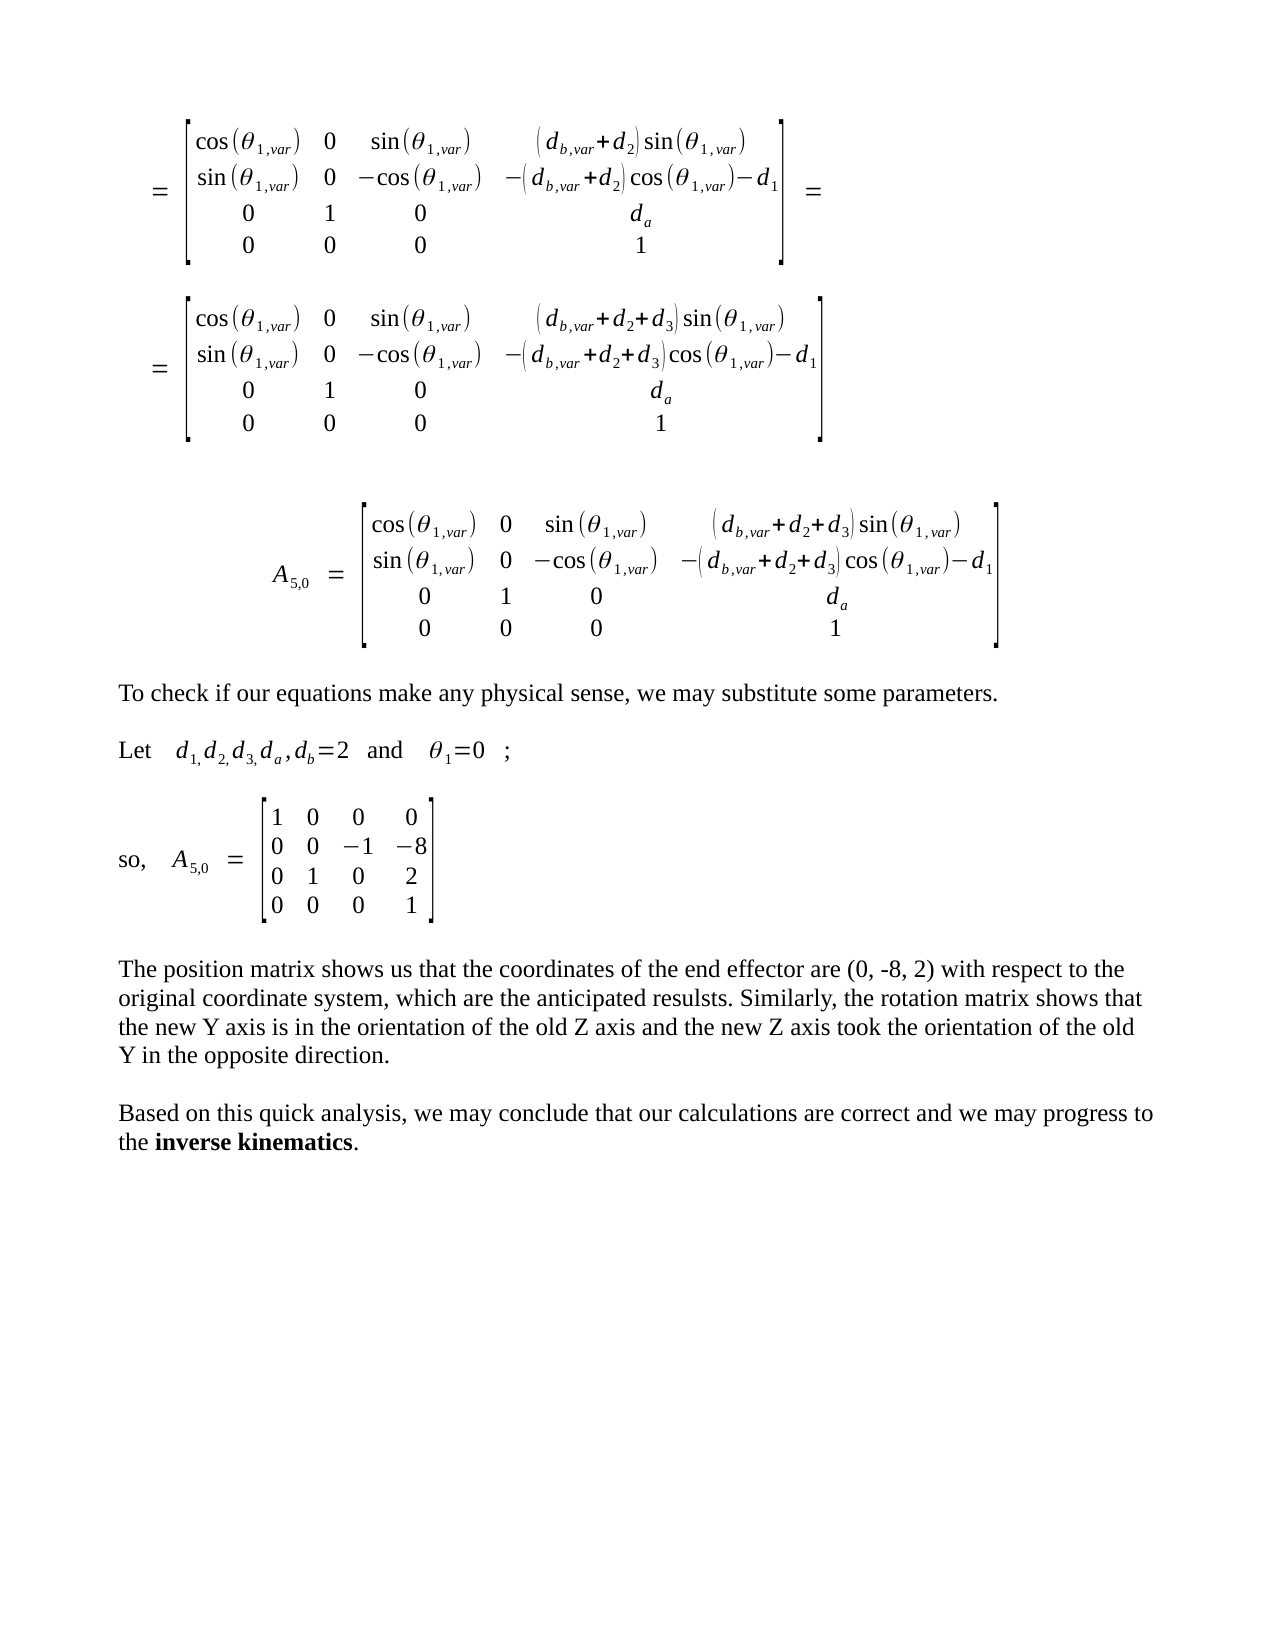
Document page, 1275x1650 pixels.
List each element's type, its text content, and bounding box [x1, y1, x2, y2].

text To check if our equations make any physical sense, we may substitute some parameters. [118, 678, 1157, 707]
text Let and ; [118, 736, 1157, 768]
text The position matrix shows us that the coordinates of the end effector are (0, -8, 2) with respect to the original coordinate system, which are the anticipated resulsts. Similarly, the rotation matrix shows that the new Y axis is in the orientation of the old Z axis and the new Z axis took the orientation of the old Y in the opposite direction. [118, 954, 1157, 1069]
text Based on this quick analysis, we may conclude that our calculations are correct and we may progress to the inverse kinematics. [118, 1098, 1157, 1155]
text so, [118, 797, 1157, 925]
